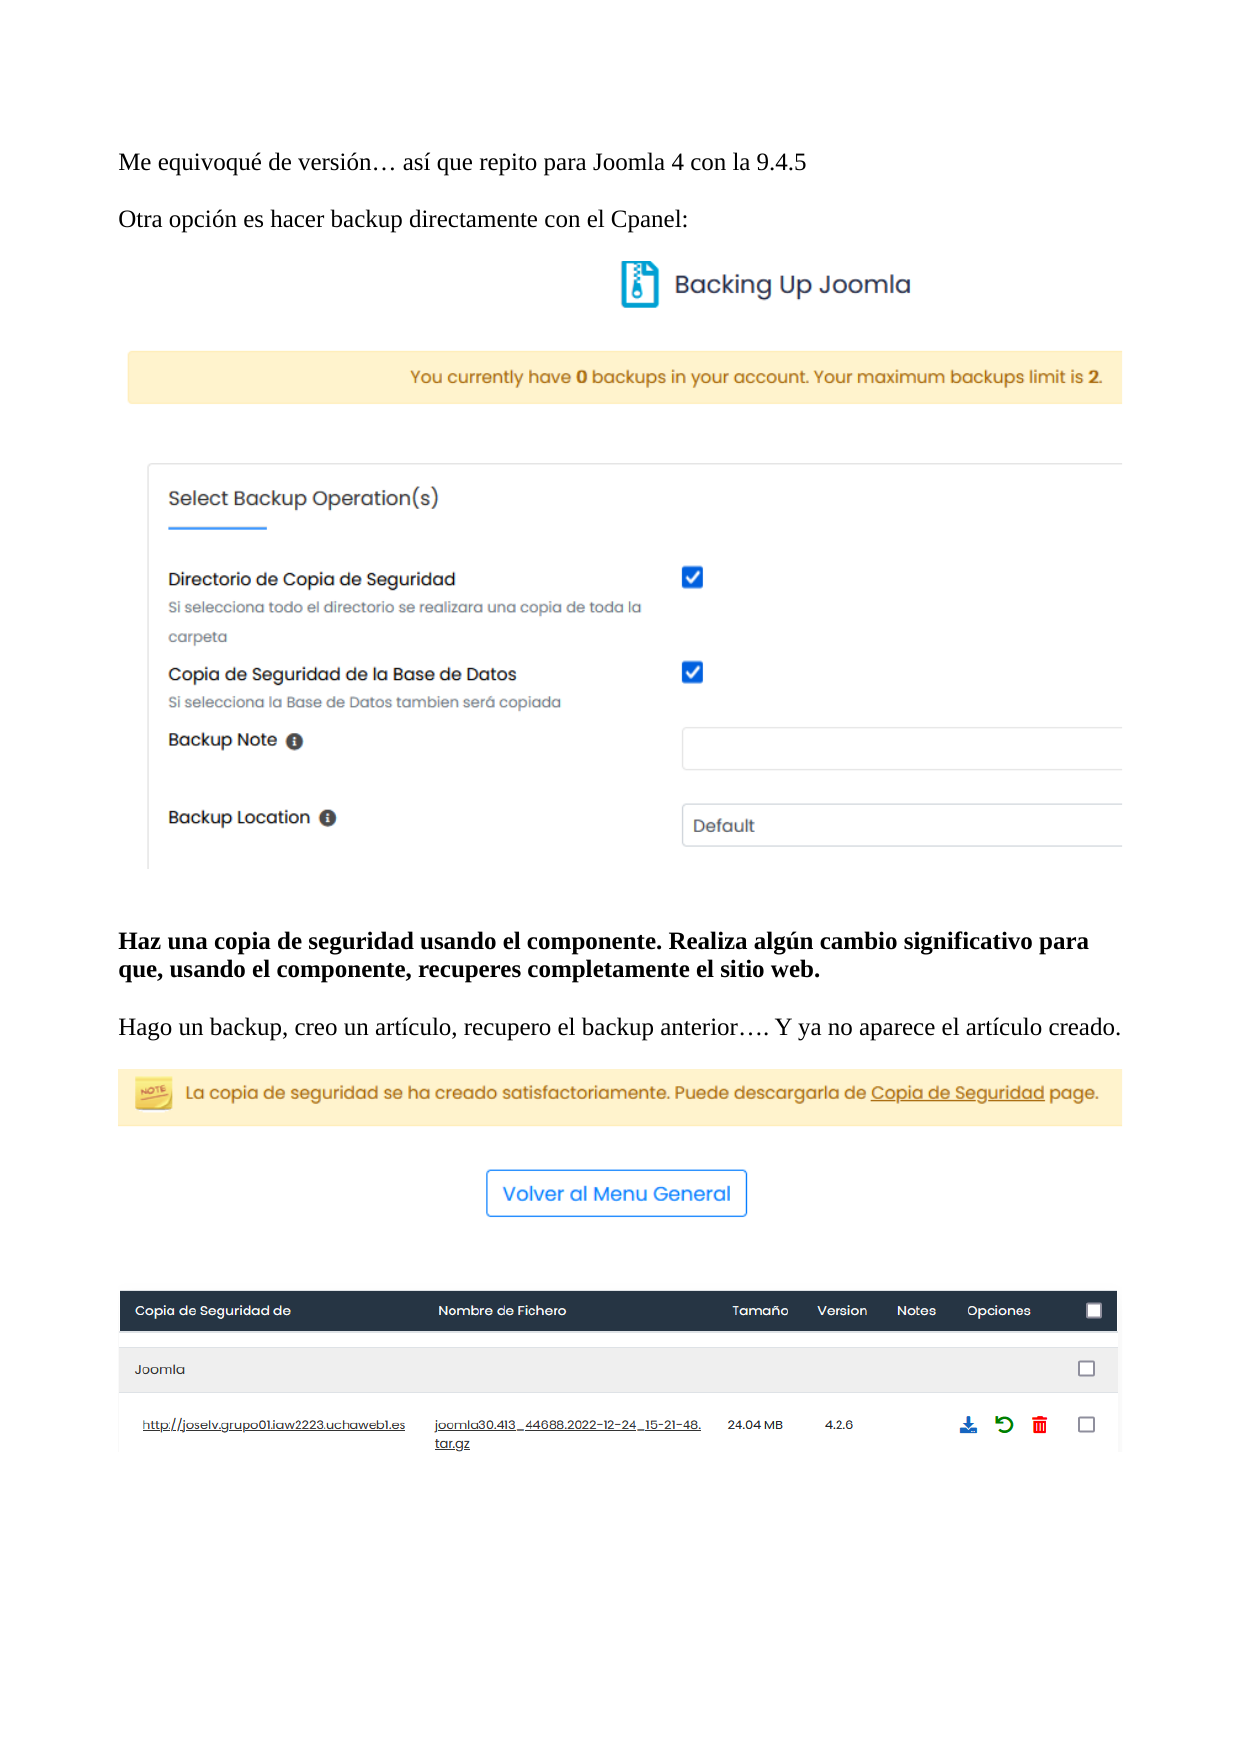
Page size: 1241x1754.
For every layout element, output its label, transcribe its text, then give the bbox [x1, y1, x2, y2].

text Otra opción es hacer backup directamente con el Cpanel: [118, 204, 1122, 233]
picture [118, 1283, 1123, 1452]
picture [118, 1069, 1123, 1227]
text Me equivoqué de versión… así que repito para Joomla 4 con la 9.4.5 [118, 147, 1122, 176]
text Haz una copia de seguridad usando el componente. Realiza algún cambio significativo para que, usando el componente, recuperes completamente el sitio web. [118, 926, 1122, 983]
picture [118, 261, 1123, 869]
picture [627, 264, 654, 303]
text Hago un backup, creo un artículo, recupero el backup anterior…. Y ya no aparece el artículo creado. [118, 1012, 1122, 1041]
